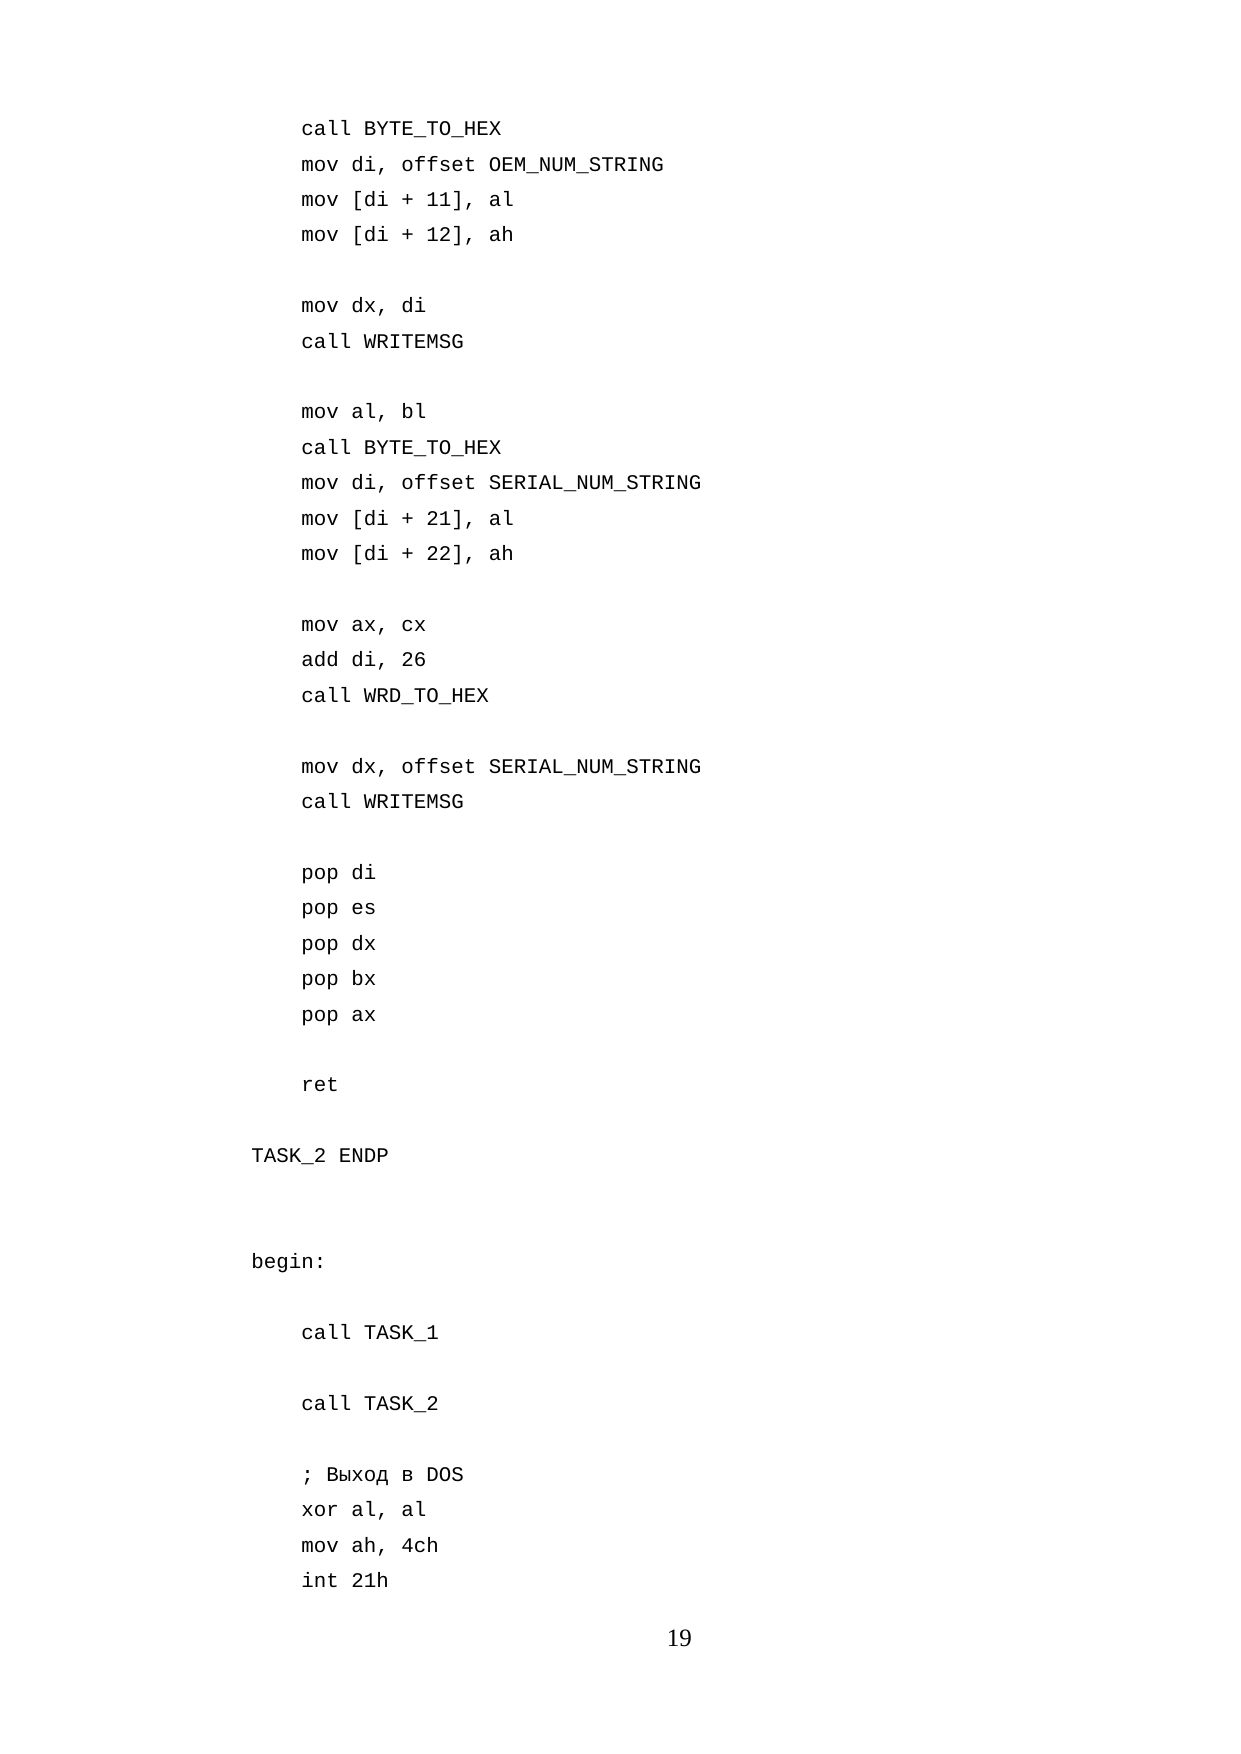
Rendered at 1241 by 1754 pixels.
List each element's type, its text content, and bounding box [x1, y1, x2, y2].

text call TASK_2 [177, 1393, 1181, 1417]
text xor al, al [177, 1499, 1181, 1523]
text pop bx [177, 968, 1181, 992]
text call BYTE_TO_HEX [177, 118, 1181, 142]
text call WRITEMSG [177, 791, 1181, 815]
text mov ax, cx [177, 614, 1181, 638]
text call BYTE_TO_HEX [177, 437, 1181, 461]
text pop ax [177, 1003, 1181, 1027]
text mov al, bl [177, 401, 1181, 425]
text mov dx, di [177, 295, 1181, 319]
text mov [di + 12], ah [177, 224, 1181, 248]
text call TASK_1 [177, 1322, 1181, 1346]
text ; Выход в DOS [177, 1464, 1181, 1488]
text int 21h [177, 1570, 1181, 1594]
text mov di, offset SERIAL_NUM_STRING [177, 472, 1181, 496]
text ret [177, 1074, 1181, 1098]
text pop di [177, 862, 1181, 886]
text TASK_2 ENDP [177, 1145, 1181, 1169]
text call WRD_TO_HEX [177, 685, 1181, 708]
text mov [di + 22], ah [177, 543, 1181, 567]
text add di, 26 [177, 649, 1181, 673]
text mov [di + 21], al [177, 508, 1181, 531]
text begin: [177, 1251, 1181, 1275]
text call WRITEMSG [177, 331, 1181, 354]
text mov ah, 4ch [177, 1535, 1181, 1558]
text pop es [177, 897, 1181, 921]
text mov di, offset OEM_NUM_STRING [177, 153, 1181, 177]
text mov dx, offset SERIAL_NUM_STRING [177, 756, 1181, 779]
text mov [di + 11], al [177, 189, 1181, 213]
text pop dx [177, 933, 1181, 956]
